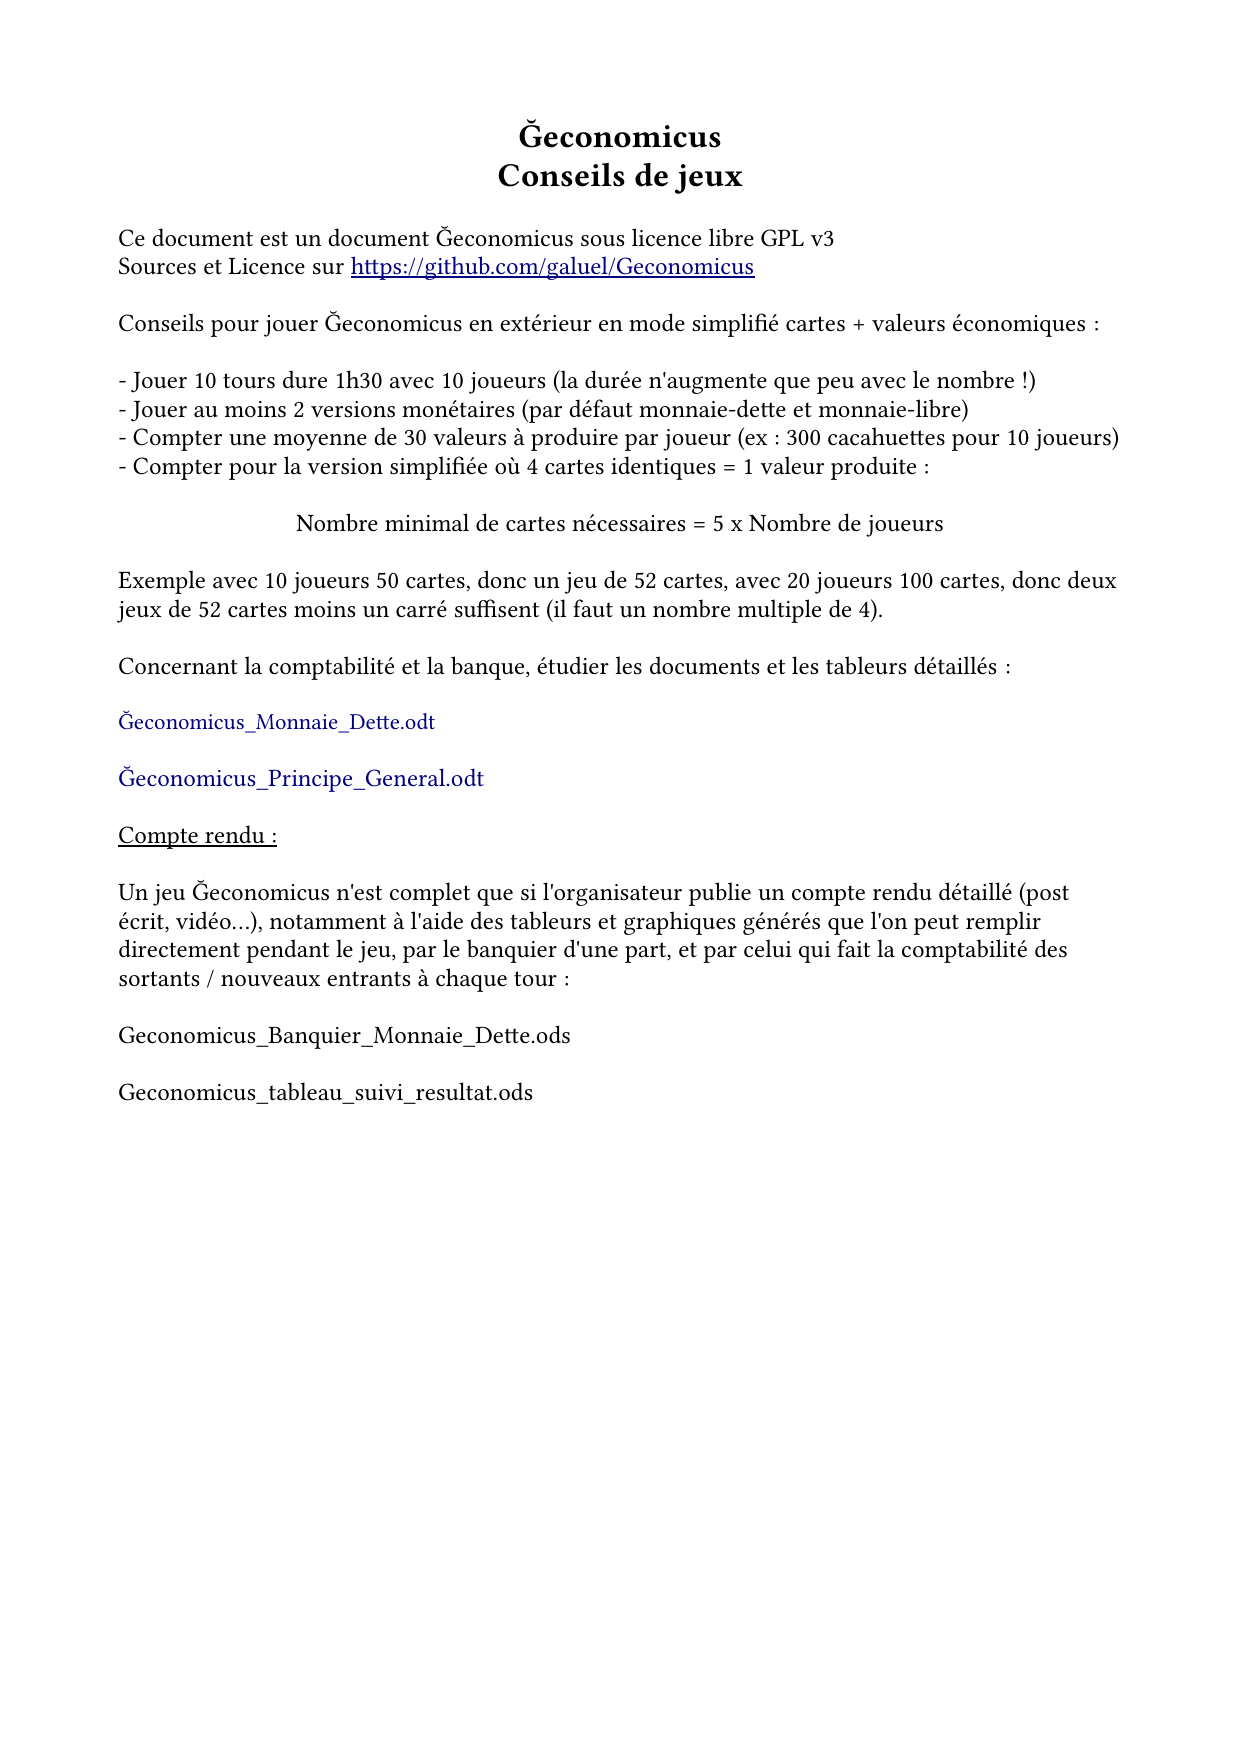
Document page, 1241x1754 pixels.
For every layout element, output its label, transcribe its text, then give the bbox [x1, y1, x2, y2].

text Geconomicus_Banquier_Monnaie_Dette.ods [118, 1021, 1122, 1049]
text - Compter pour la version simplifiée où 4 cartes identiques = 1 valeur produite : [118, 452, 1122, 481]
text Sources et Licence sur https://github.com/galuel/Geconomicus [118, 252, 1122, 281]
text Ğeconomicus_Monnaie_Dette.odt [118, 709, 1122, 735]
text Un jeu Ğeconomicus n'est complet que si l'organisateur publie un compte rendu détaillé (post écrit, vidéo...), notamment à l'aide des tableurs et graphiques générés que l'on peut remplir directement pendant le jeu, par le banquier d'une part, et par celui qui fait la comptabilité des sortants / nouveaux entrants à chaque tour : [118, 878, 1122, 992]
text Exemple avec 10 joueurs 50 cartes, donc un jeu de 52 cartes, avec 20 joueurs 100 cartes, donc deux jeux de 52 cartes moins un carré suffisent (il faut un nombre multiple de 4). [118, 566, 1122, 623]
text Nombre minimal de cartes nécessaires = 5 x Nombre de joueurs [118, 509, 1122, 538]
text - Jouer 10 tours dure 1h30 avec 10 joueurs (la durée n'augmente que peu avec le nombre !) [118, 366, 1122, 395]
text Compte rendu : [118, 821, 1122, 849]
text Ce document est un document Ğeconomicus sous licence libre GPL v3 [118, 224, 1122, 252]
text Concernant la comptabilité et la banque, étudier les documents et les tableurs détaillés : [118, 652, 1122, 680]
text Geconomicus_tableau_suivi_resultat.ods [118, 1078, 1122, 1106]
text - Compter une moyenne de 30 valeurs à produire par joueur (ex : 300 cacahuettes pour 10 joueurs) [118, 423, 1122, 452]
text Ğeconomicus_Principe_General.odt [118, 764, 1122, 792]
text - Jouer au moins 2 versions monétaires (par défaut monnaie-dette et monnaie-libre) [118, 395, 1122, 423]
text Conseils pour jouer Ğeconomicus en extérieur en mode simplifié cartes + valeurs économiques : [118, 309, 1122, 338]
